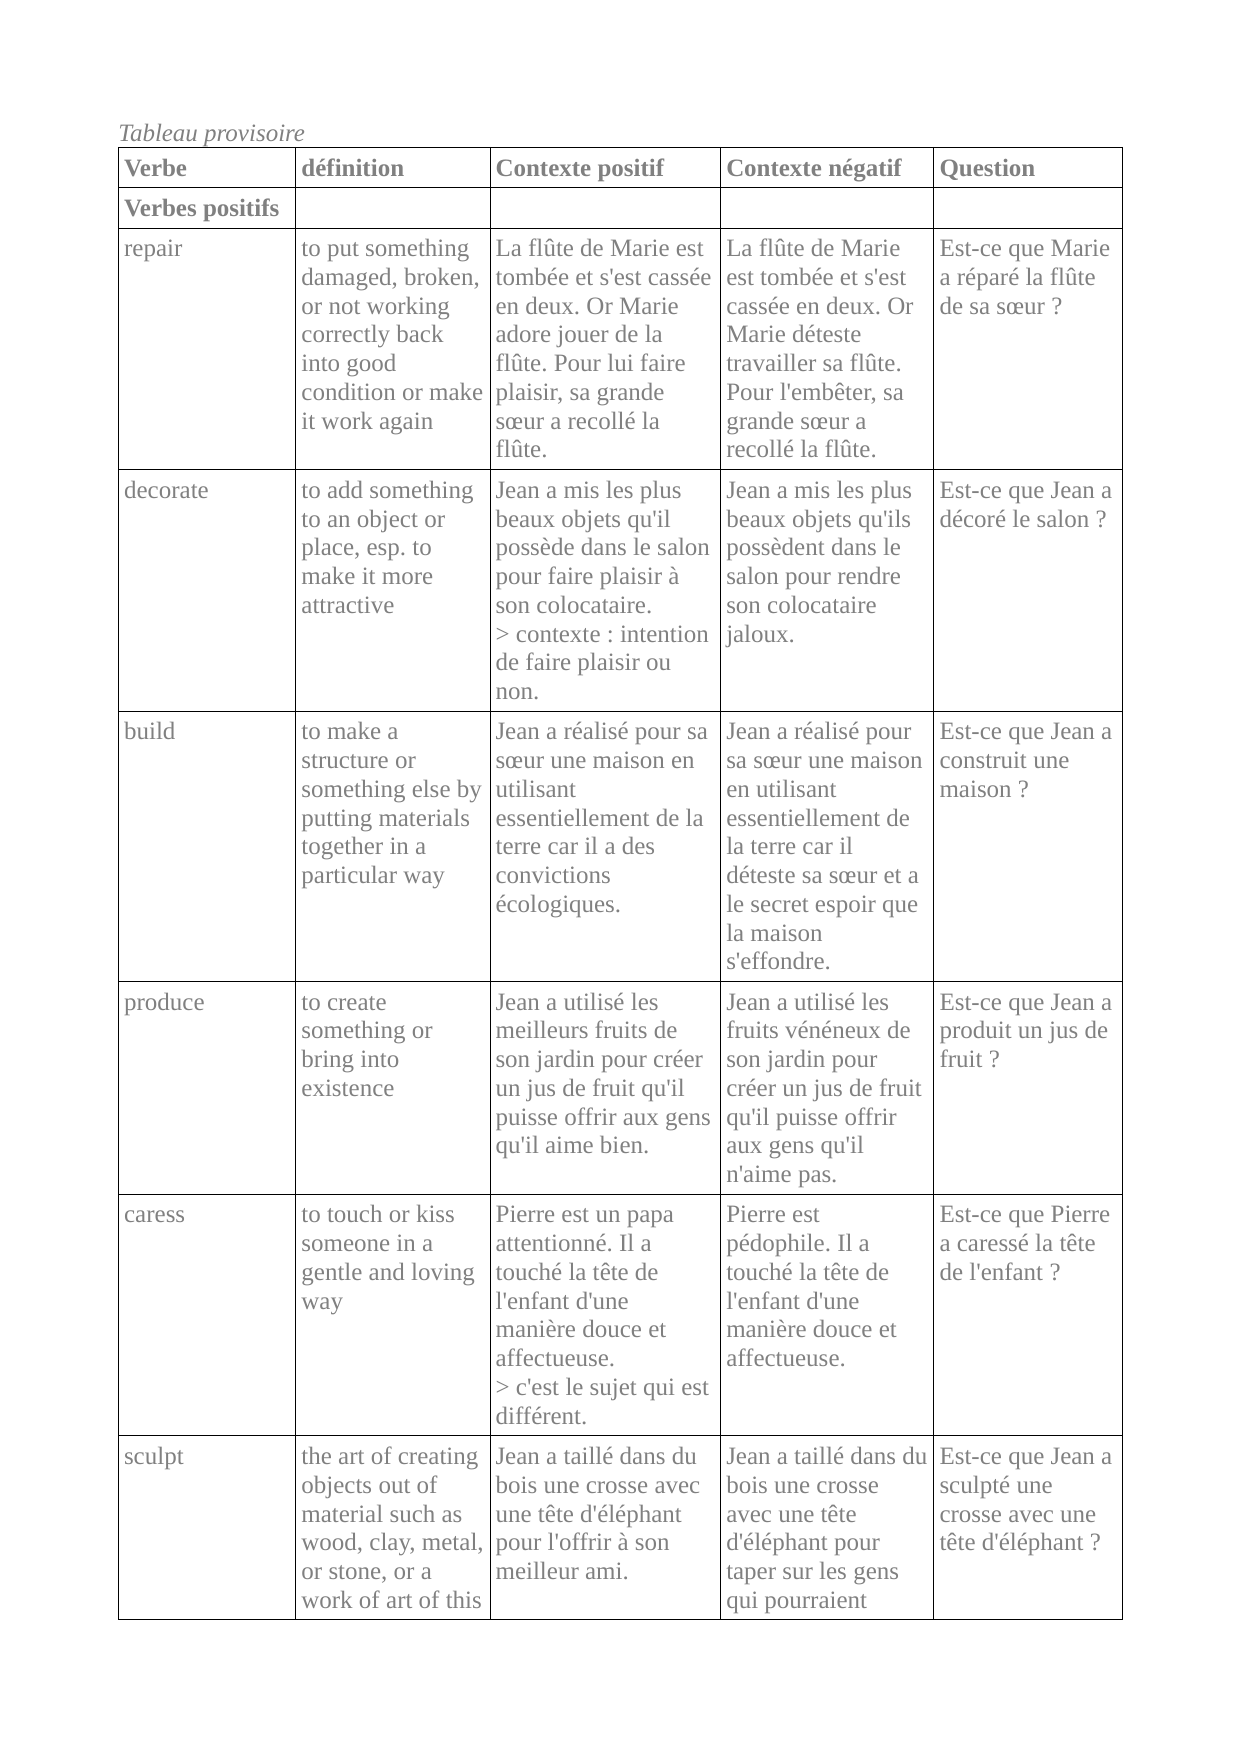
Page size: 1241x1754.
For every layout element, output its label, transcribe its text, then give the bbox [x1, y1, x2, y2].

table_cell to add something to an object or place, esp. to make it more attractive [296, 470, 490, 711]
table_cell Jean a utilisé les meilleurs fruits de son jardin pour créer un jus de fruit qu'il puisse offrir aux gens qu'il aime bien. [491, 982, 720, 1194]
table_cell the art of creating objects out of material such as wood, clay, metal, or stone, or a work of art of this [296, 1436, 490, 1619]
table_header Verbe [119, 148, 295, 187]
table_cell Verbes positifs [119, 188, 295, 227]
table_cell [934, 188, 1122, 227]
table_cell produce [119, 982, 295, 1194]
table_cell caress [119, 1195, 295, 1435]
text Tableau provisoire [118, 118, 1122, 147]
table_cell Jean a mis les plus beaux objets qu'il possède dans le salon pour faire plaisir à son colocataire. > contexte : intention de faire plaisir ou non. [491, 470, 720, 711]
table_cell Jean a utilisé les fruits vénéneux de son jardin pour créer un jus de fruit qu'il puisse offrir aux gens qu'il n'aime pas. [721, 982, 933, 1194]
table_cell repair [119, 229, 295, 469]
table_cell [721, 188, 933, 227]
table_cell Est-ce que Pierre a caressé la tête de l'enfant ? [934, 1195, 1122, 1435]
table_header Contexte positif [491, 148, 720, 187]
table_header définition [296, 148, 490, 187]
table_cell [296, 188, 490, 227]
table_cell La flûte de Marie est tombée et s'est cassée en deux. Or Marie adore jouer de la flûte. Pour lui faire plaisir, sa grande sœur a recollé la flûte. [491, 229, 720, 469]
table_cell build [119, 712, 295, 981]
table_cell to make a structure or something else by putting materials together in a particular way [296, 712, 490, 981]
table_cell decorate [119, 470, 295, 711]
table_cell Jean a réalisé pour sa sœur une maison en utilisant essentiellement de la terre car il a des convictions écologiques. [491, 712, 720, 981]
table_header Question [934, 148, 1122, 187]
table_cell Jean a mis les plus beaux objets qu'ils possèdent dans le salon pour rendre son colocataire jaloux. [721, 470, 933, 711]
table_cell Est-ce que Jean a construit une maison ? [934, 712, 1122, 981]
table_cell Est-ce que Jean a produit un jus de fruit ? [934, 982, 1122, 1194]
table_cell Est-ce que Marie a réparé la flûte de sa sœur ? [934, 229, 1122, 469]
table_cell Est-ce que Jean a décoré le salon ? [934, 470, 1122, 711]
table_cell to put something damaged, broken, or not working correctly back into good condition or make it work again [296, 229, 490, 469]
table_cell Pierre est un papa attentionné. Il a touché la tête de l'enfant d'une manière douce et affectueuse. > c'est le sujet qui est différent. [491, 1195, 720, 1435]
table_cell sculpt [119, 1436, 295, 1619]
table_cell to touch or kiss someone in a gentle and loving way [296, 1195, 490, 1435]
table_cell Est-ce que Jean a sculpté une crosse avec une tête d'éléphant ? [934, 1436, 1122, 1619]
table_cell Jean a réalisé pour sa sœur une maison en utilisant essentiellement de la terre car il déteste sa sœur et a le secret espoir que la maison s'effondre. [721, 712, 933, 981]
table_cell to create something or bring into existence [296, 982, 490, 1194]
table_cell Jean a taillé dans du bois une crosse avec une tête d'éléphant pour taper sur les gens qui pourraient [721, 1436, 933, 1619]
table_cell Pierre est pédophile. Il a touché la tête de l'enfant d'une manière douce et affectueuse. [721, 1195, 933, 1435]
table_cell [491, 188, 720, 227]
table_cell Jean a taillé dans du bois une crosse avec une tête d'éléphant pour l'offrir à son meilleur ami. [491, 1436, 720, 1619]
table_header Contexte négatif [721, 148, 933, 187]
table_cell La flûte de Marie est tombée et s'est cassée en deux. Or Marie déteste travailler sa flûte. Pour l'embêter, sa grande sœur a recollé la flûte. [721, 229, 933, 469]
